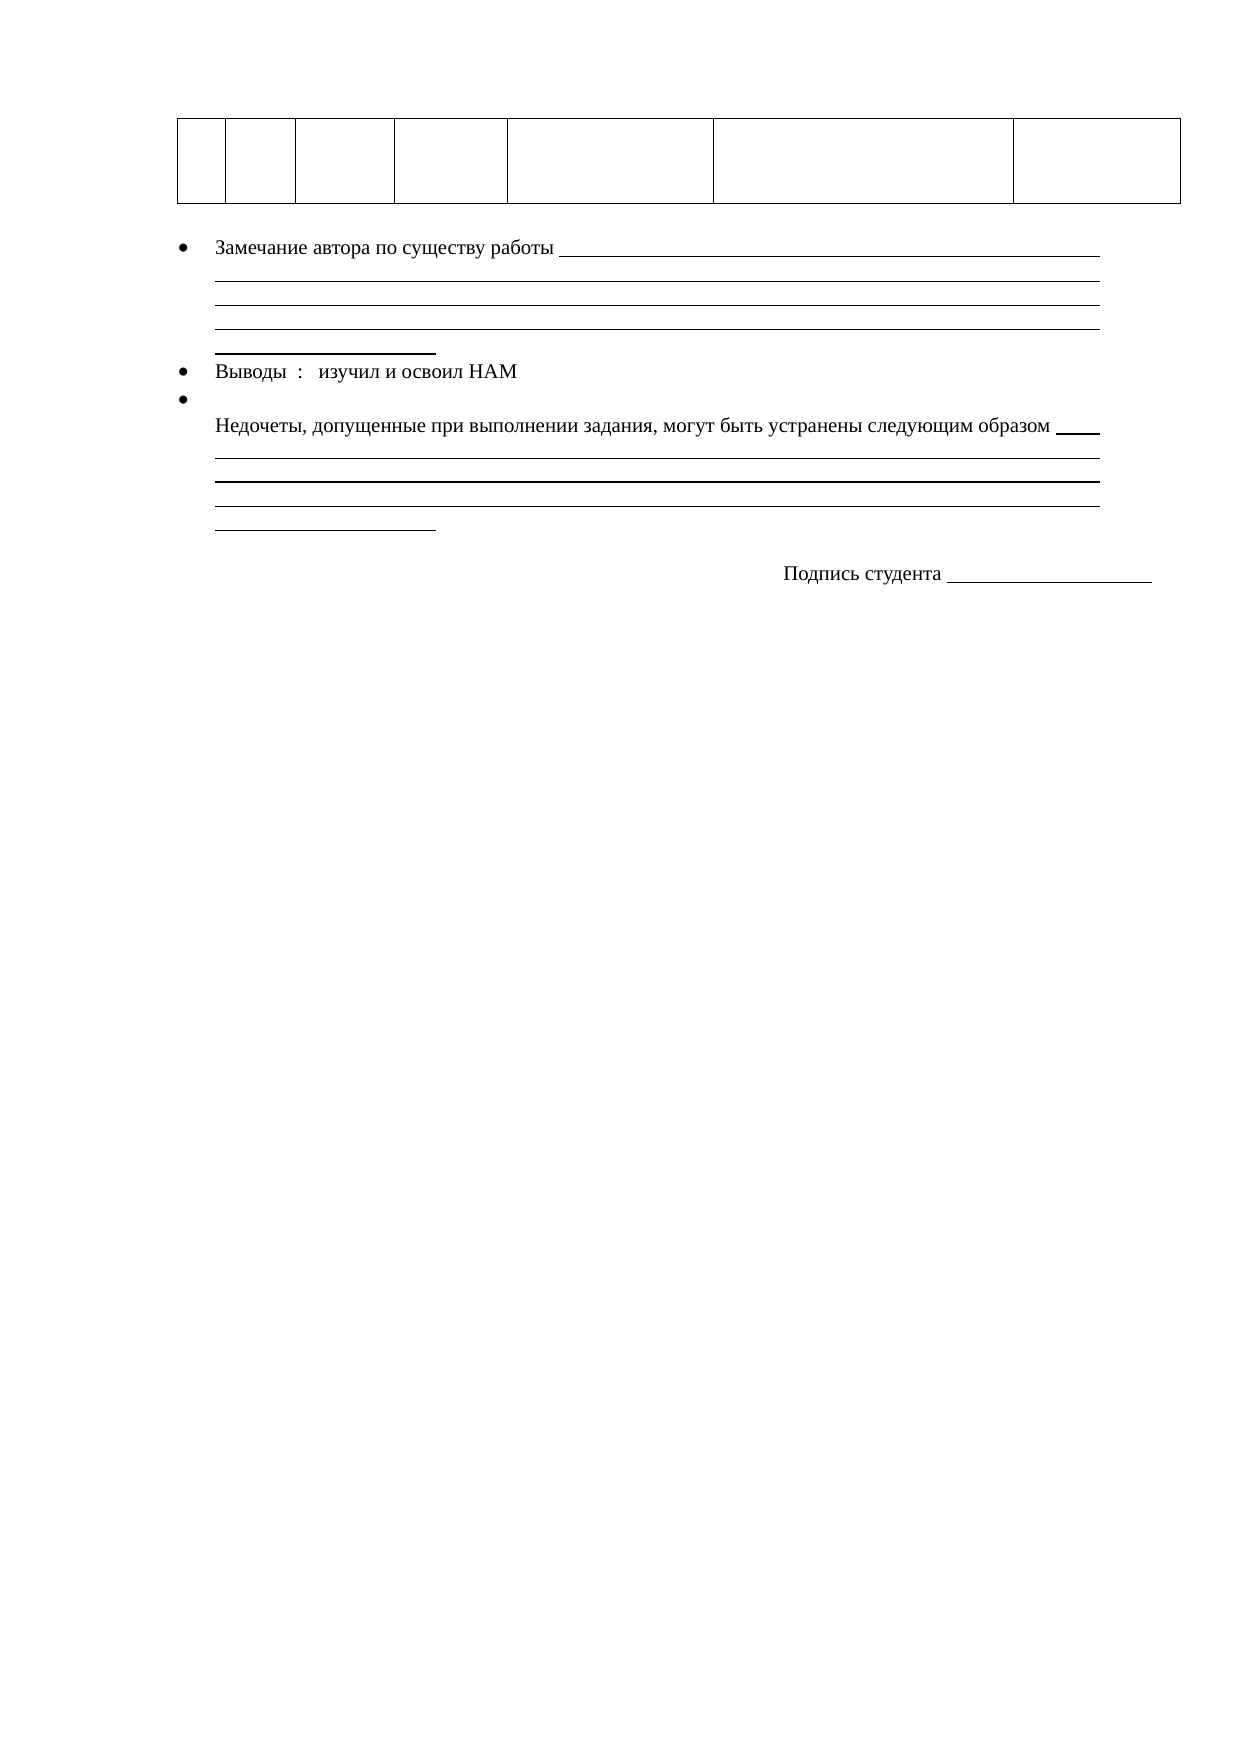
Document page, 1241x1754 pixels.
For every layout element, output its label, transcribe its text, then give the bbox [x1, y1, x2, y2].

list Замечание автора по существу работы [177, 232, 1152, 357]
table_cell [714, 119, 1013, 203]
table_cell [508, 119, 713, 203]
table_cell [1014, 119, 1180, 203]
table_cell [395, 119, 507, 203]
text Подпись студента [215, 561, 1152, 585]
text Недочеты, допущенные при выполнении задания, могут быть устранены следующим образом [215, 413, 1152, 533]
table_cell [178, 119, 225, 203]
list Выводы : изучил и освоил НАМ [177, 357, 1152, 384]
table_cell [226, 119, 295, 203]
table_cell [296, 119, 394, 203]
